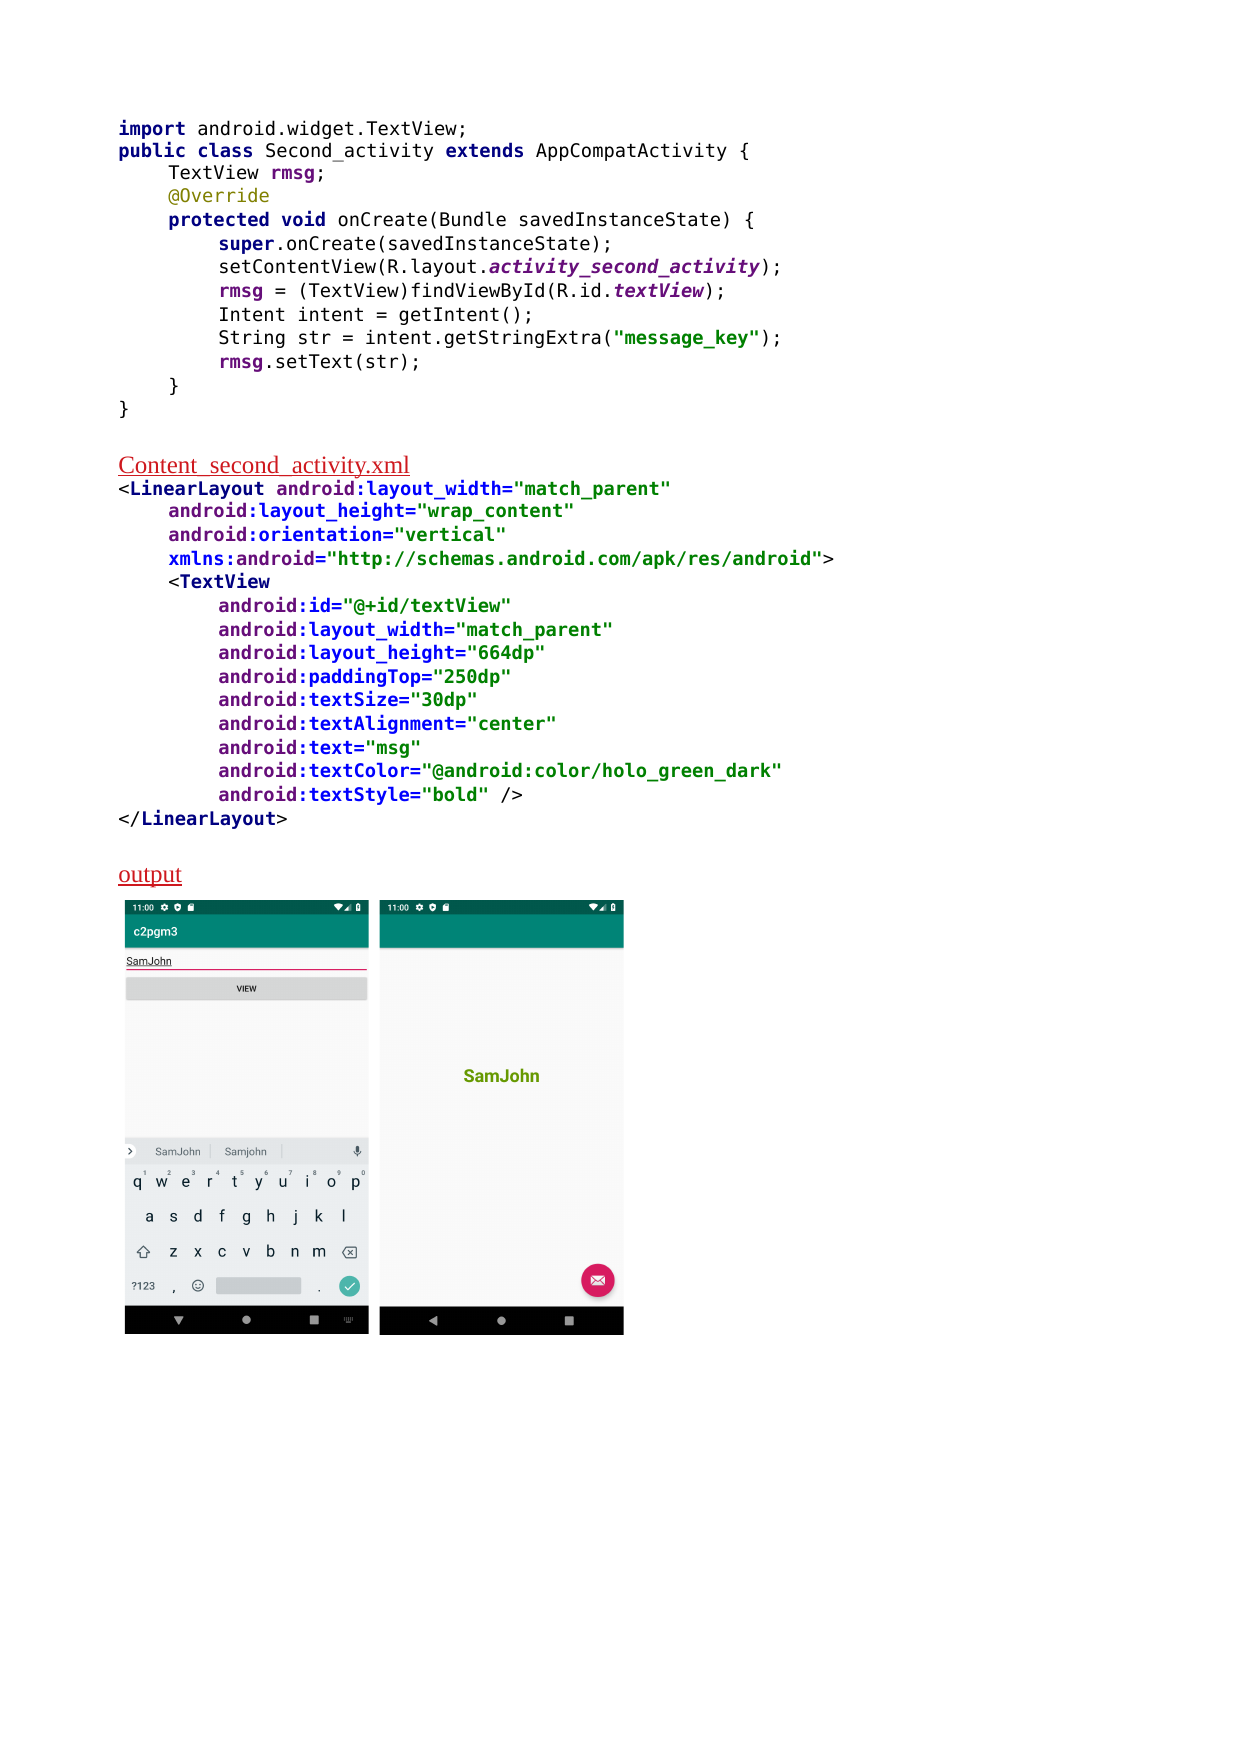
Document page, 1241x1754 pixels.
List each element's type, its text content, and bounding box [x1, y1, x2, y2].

text protected void onCreate(Bundle savedInstanceState) { [118, 209, 1122, 233]
text android:textSize="30dp" [118, 689, 1122, 713]
text super.onCreate(savedInstanceState); [118, 233, 1122, 256]
text Intent intent = getIntent(); [118, 304, 1122, 327]
text </LinearLayout> [118, 808, 1122, 829]
text } [118, 375, 1122, 398]
text android:textAlignment="center" [118, 713, 1122, 737]
picture [124, 900, 369, 1334]
text android:orientation="vertical" [118, 524, 1122, 548]
text output [118, 859, 1122, 888]
text android:layout_width="match_parent" [118, 618, 1122, 642]
text android:paddingTop="250dp" [118, 666, 1122, 689]
picture [379, 900, 624, 1335]
text android:text="msg" [118, 737, 1122, 760]
text @Override [118, 186, 1122, 209]
text TextView rmsg; [118, 162, 1122, 186]
text <TextView [118, 571, 1122, 595]
text xmlns:android="http://schemas.android.com/apk/res/android"> [118, 548, 1122, 571]
text setContentView(R.layout.activity_second_activity); [118, 256, 1122, 280]
text <LinearLayout android:layout_width="match_parent" [118, 478, 1122, 500]
text rmsg.setText(str); [118, 351, 1122, 375]
text import android.widget.TextView; [118, 118, 1122, 140]
text String str = intent.getStringExtra("message_key"); [118, 327, 1122, 351]
text android:layout_height="664dp" [118, 642, 1122, 666]
text android:textStyle="bold" /> [118, 784, 1122, 808]
text } [118, 398, 1122, 420]
text rmsg = (TextView)findViewById(R.id.textView); [118, 280, 1122, 304]
text public class Second_activity extends AppCompatActivity { [118, 140, 1122, 162]
text Content_second_activity.xml [118, 450, 1122, 478]
text android:id="@+id/textView" [118, 595, 1122, 618]
text android:textColor="@android:color/holo_green_dark" [118, 760, 1122, 784]
text android:layout_height="wrap_content" [118, 500, 1122, 524]
